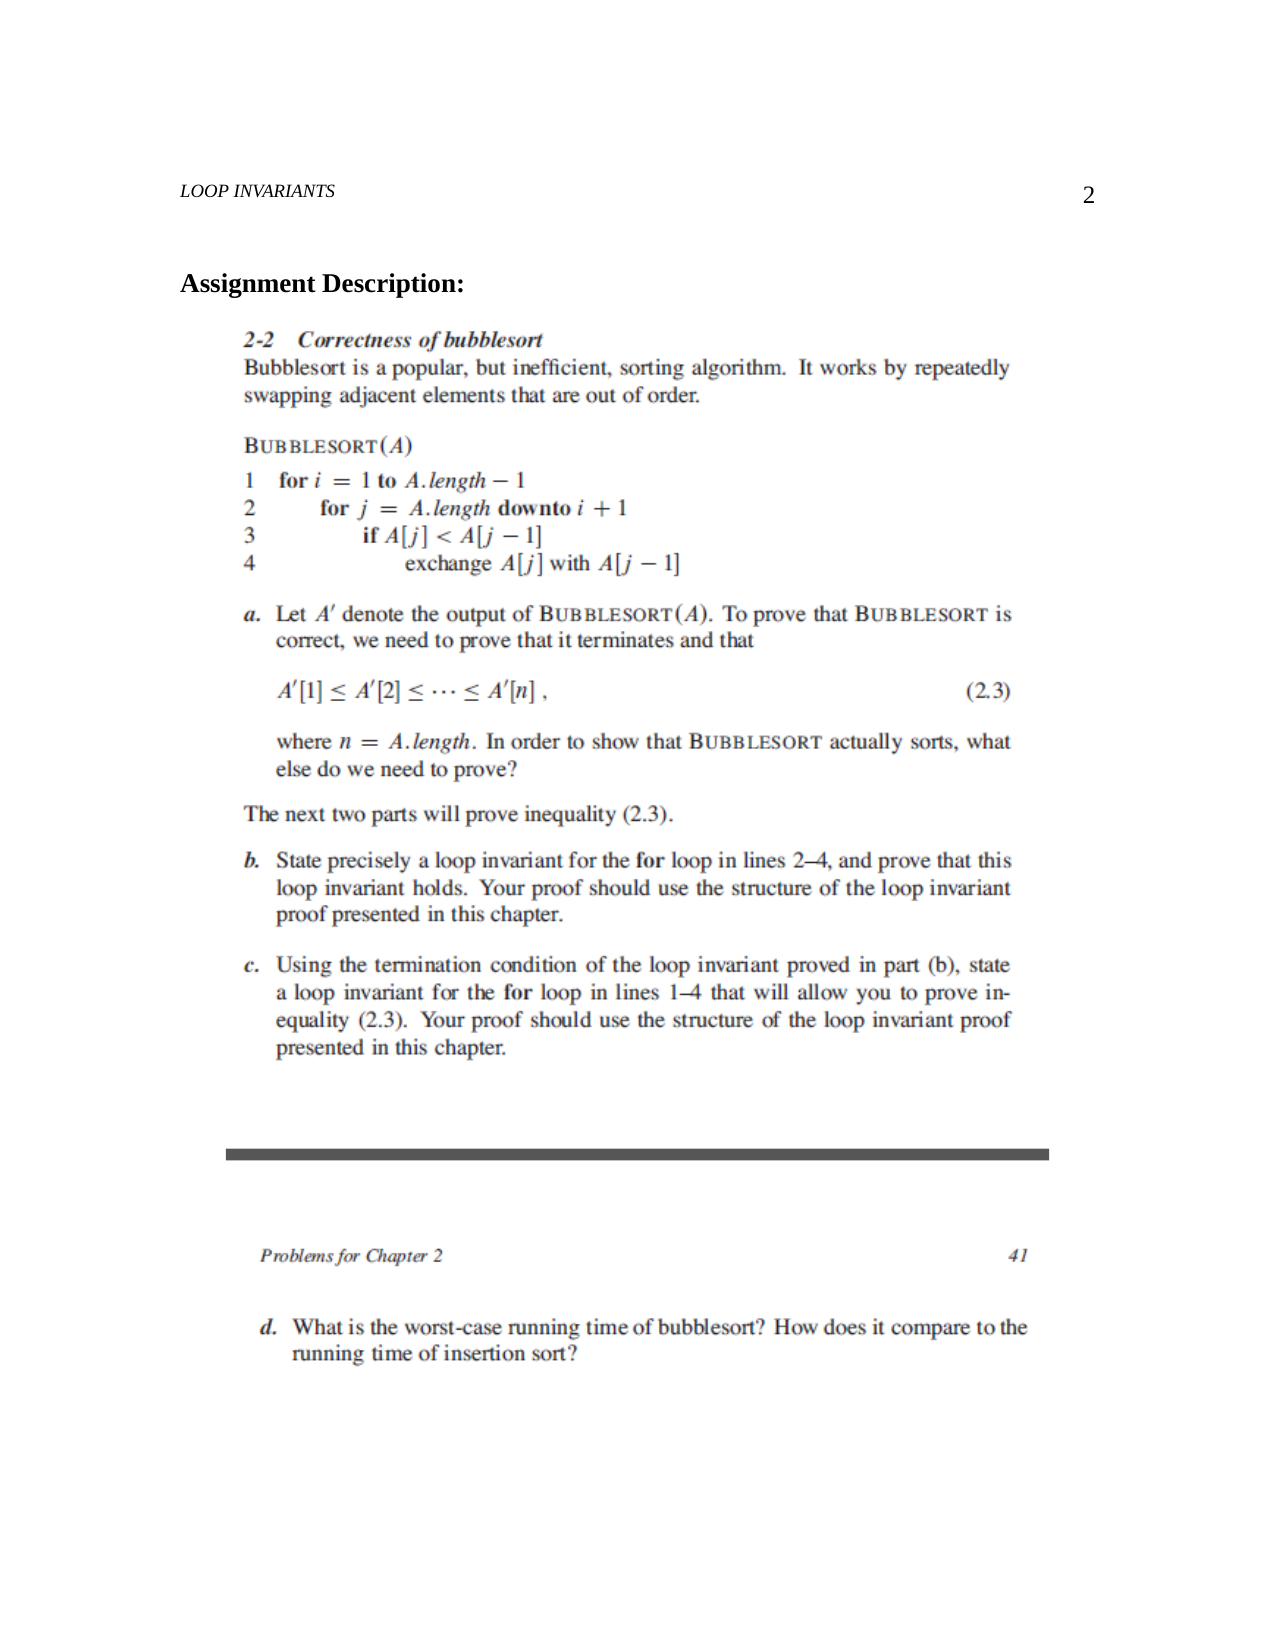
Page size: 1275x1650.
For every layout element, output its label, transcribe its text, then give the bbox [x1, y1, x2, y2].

text Assignment Description: [180, 267, 1095, 299]
picture [225, 314, 1050, 1378]
